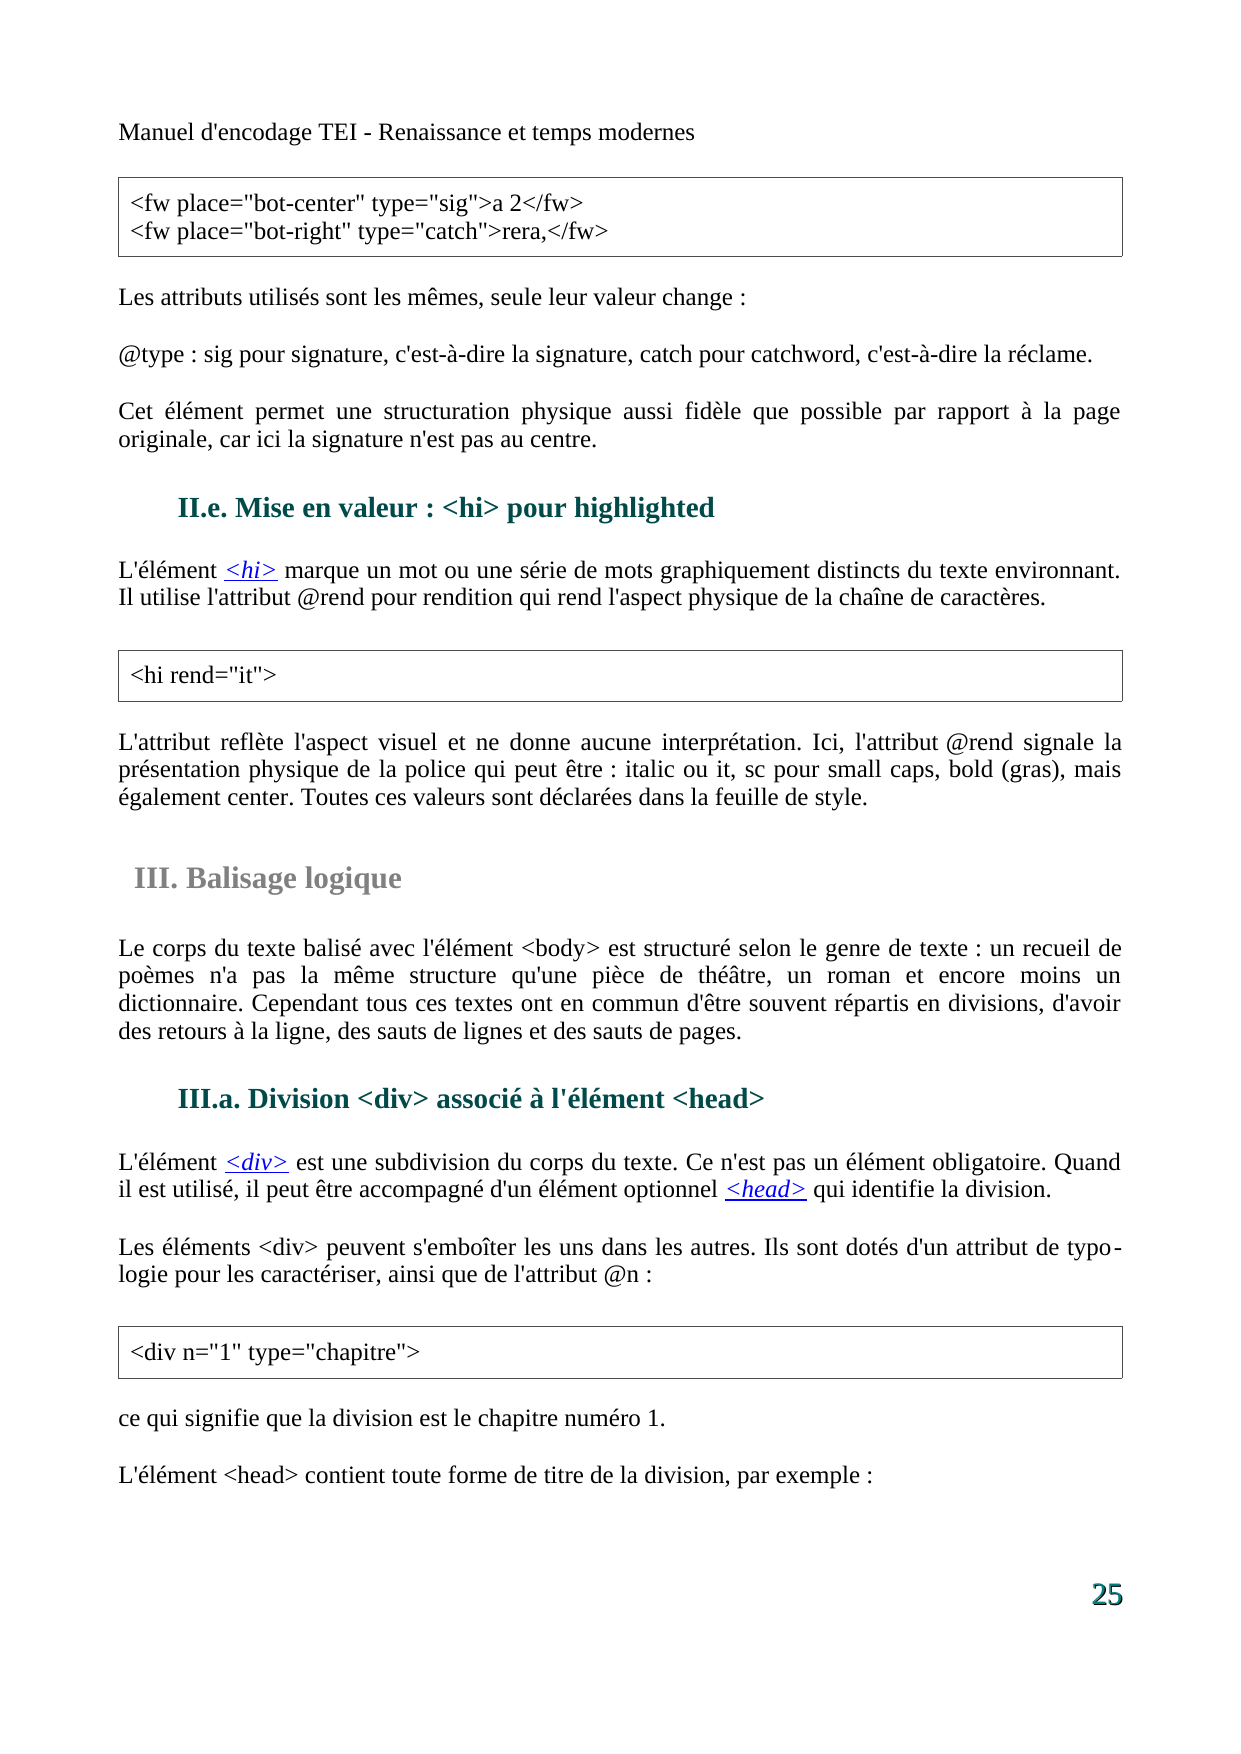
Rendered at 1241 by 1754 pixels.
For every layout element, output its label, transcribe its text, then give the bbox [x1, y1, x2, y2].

text Cet élément permet une structuration physique aussi fidèle que possible par rapport à la page originale, car ici la signature n'est pas au centre. [118, 397, 1122, 453]
text ce qui signifie que la division est le chapitre numéro 1. [118, 1404, 1122, 1432]
text L'élément <div> est une subdivision du corps du texte. Ce n'est pas un élément obligatoire. Quand il est utilisé, il peut être accompagné d'un élément optionnel <head> qui identifie la division. [118, 1148, 1122, 1203]
title Balisage logique [118, 861, 1122, 895]
text L'élément <hi> marque un mot ou une série de mots graphiquement distincts du texte environnant. Il utilise l'attribut @rend pour rendition qui rend l'aspect physique de la chaîne de caractères. [118, 556, 1122, 611]
title Mise en valeur : <hi> pour highlighted [177, 491, 1122, 523]
text Les éléments <div> peuvent s'emboîter les uns dans les autres. Ils sont dotés d'un attribut de typo­logie pour les caractériser, ainsi que de l'attribut @n : [118, 1233, 1122, 1288]
table_header <fw place="bot-center" type="sig">a 2</fw> <fw place="bot-right" type="catch">rera,</fw> [119, 178, 1122, 256]
text L'attribut reflète l'aspect visuel et ne donne aucune interprétation. Ici, l'attribut @rend signale la présentation physique de la police qui peut être : italic ou it, sc pour small caps, bold (gras), mais également center. Toutes ces valeurs sont déclarées dans la feuille de style. [118, 728, 1122, 811]
table_header <divdiv n@n="1" type@type="chapitre"> [119, 1327, 1122, 1378]
text L'élément <head> contient toute forme de titre de la division, par exemple : [118, 1462, 1122, 1489]
text Le corps du texte balisé avec l'élément <bodybody> est structuré selon le genre de texte : un recueil de poèmes n'a pas la même structure qu'une pièce de théâtre, un roman et encore moins un dictionnaire. Cependant tous ces textes ont en commun d'être souvent répartis en divisions, d'avoir des retours à la ligne, des sauts de lignes et des sauts de pages. [118, 934, 1122, 1044]
text @type : sig pour signature, c'est-à-dire la signature, catch pour catchword, c'est-à-dire la réclame. [118, 340, 1122, 368]
text Les attributs utilisés sont les mêmes, seule leur valeur change : [118, 283, 1122, 311]
title Division <div> associé à l'élément <head> [177, 1083, 1122, 1115]
table_header <hihi rend@rend="it"> [119, 651, 1122, 701]
